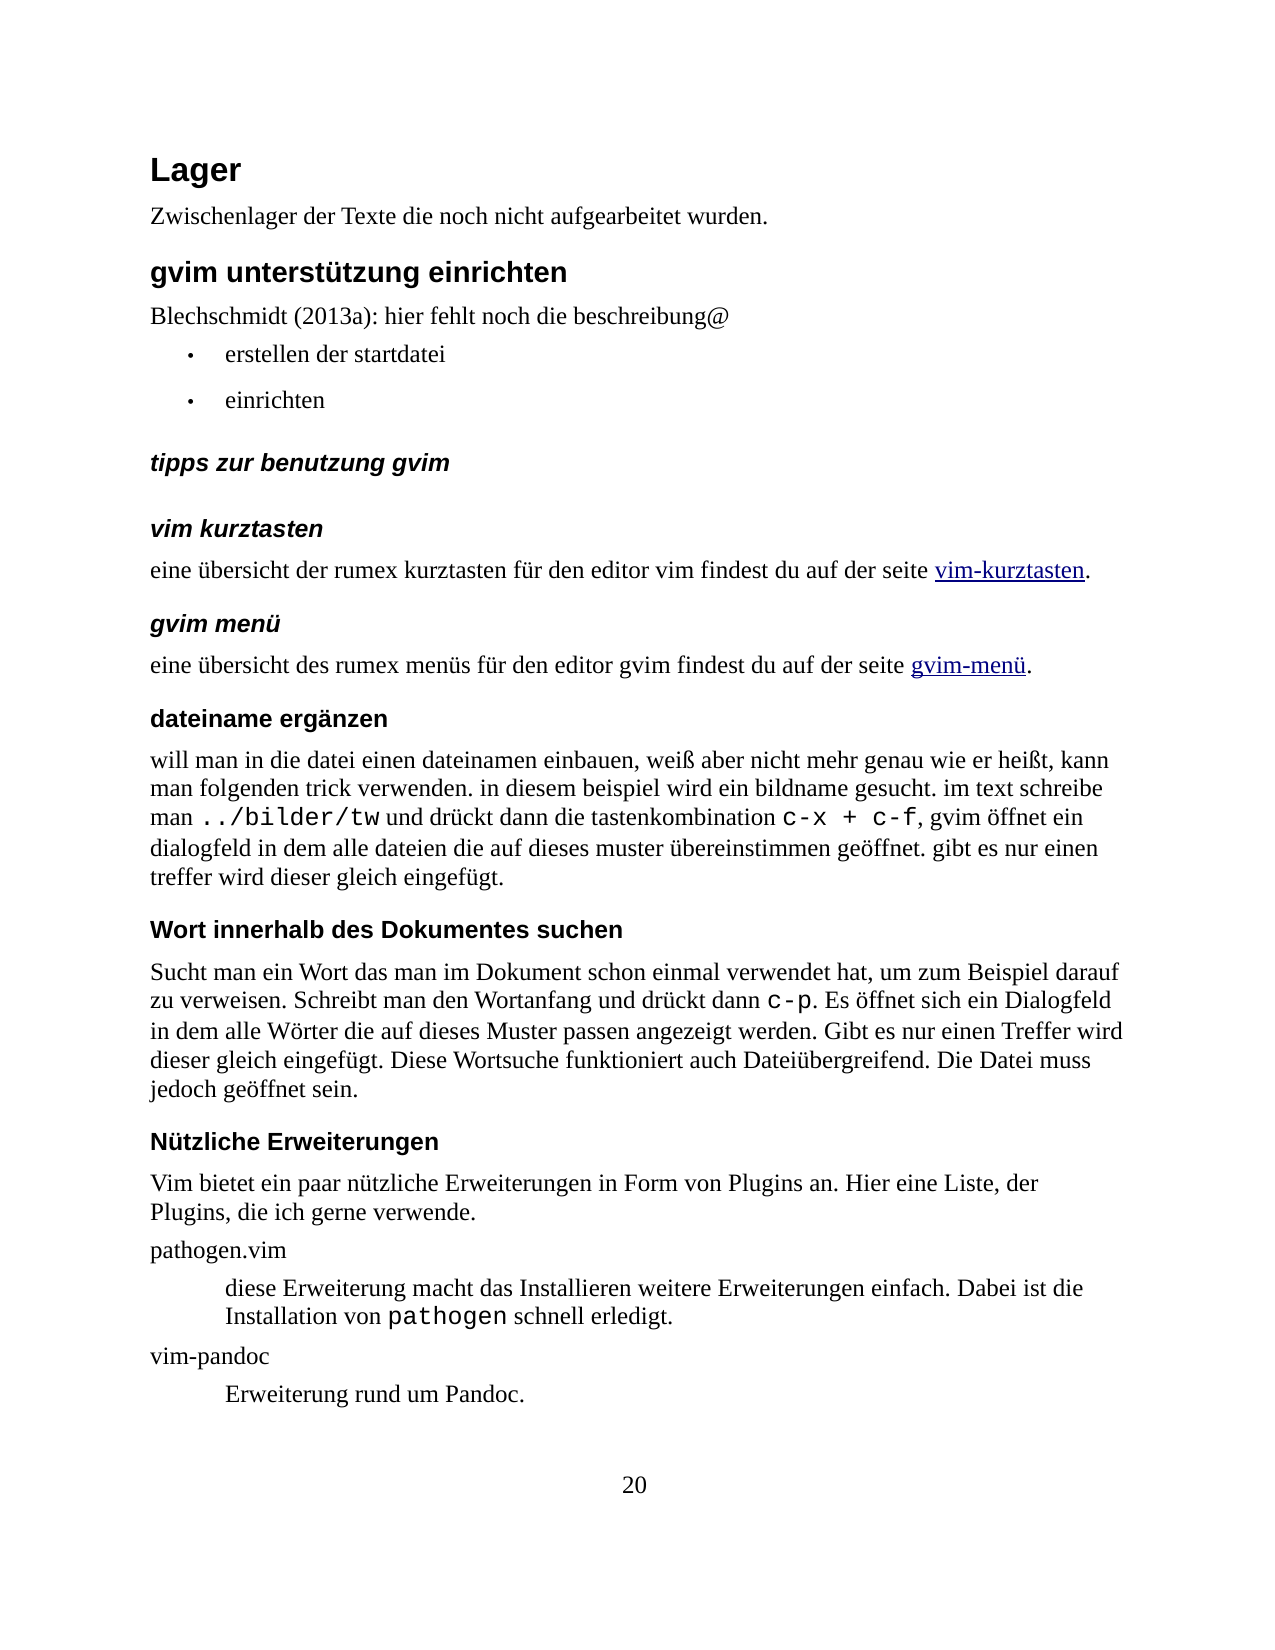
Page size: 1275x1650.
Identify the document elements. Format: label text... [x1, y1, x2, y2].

text will man in die datei einen dateinamen einbauen, weiß aber nicht mehr genau wie er heißt, kann man folgenden trick verwenden. in diesem beispiel wird ein bildname gesucht. im text schreibe man ../bilder/tw und drückt dann die tastenkombination c-x + c-f, gvim öffnet ein dialogfeld in dem alle dateien die auf dieses muster übereinstimmen geöffnet. gibt es nur einen treffer wird dieser gleich eingefügt. [150, 745, 1125, 891]
text eine übersicht der rumex kurztasten für den editor vim findest du auf der seite vim-kurztasten. [150, 555, 1125, 584]
subtitle Wort innerhalb des Dokumentes suchen [150, 916, 1125, 944]
text Sucht man ein Wort das man im Dokument schon einmal verwendet hat, um zum Beispiel darauf zu verweisen. Schreibt man den Wortanfang und drückt dann c-p. Es öffnet sich ein Dialogfeld in dem alle Wörter die auf dieses Muster passen angezeigt werden. Gibt es nur einen Treffer wird dieser gleich eingefügt. Diese Wortsuche funktioniert auch Dateiübergreifend. Die Datei muss jedoch geöffnet sein. [150, 957, 1125, 1102]
text eine übersicht des rumex menüs für den editor gvim findest du auf der seite gvim-menü. [150, 650, 1125, 679]
text Erweiterung rund um Pandoc. [225, 1379, 1125, 1408]
text Blechschmidt (2013a): hier fehlt noch die beschreibung@ [150, 301, 1125, 330]
subtitle tipps zur benutzung gvim [150, 448, 1125, 477]
text diese Erweiterung macht das Installieren weitere Erweiterungen einfach. Dabei ist die Installation von pathogen schnell erledigt. [225, 1273, 1125, 1332]
text pathogen.vim [150, 1235, 1125, 1264]
subtitle Lager [150, 150, 1125, 189]
subtitle dateiname ergänzen [150, 704, 1125, 732]
subtitle gvim unterstützung einrichten [150, 255, 1125, 288]
subtitle Nützliche Erweiterungen [150, 1127, 1125, 1156]
text vim-pandoc [150, 1341, 1125, 1370]
list einrichten [187, 385, 1125, 414]
text Vim bietet ein paar nützliche Erweiterungen in Form von Plugins an. Hier eine Liste, der Plugins, die ich gerne verwende. [150, 1168, 1125, 1226]
list erstellen der startdatei [187, 339, 1125, 367]
text Zwischenlager der Texte die noch nicht aufgearbeitet wurden. [150, 201, 1125, 230]
subtitle gvim menü [150, 609, 1125, 637]
subtitle vim kurztasten [150, 514, 1125, 543]
